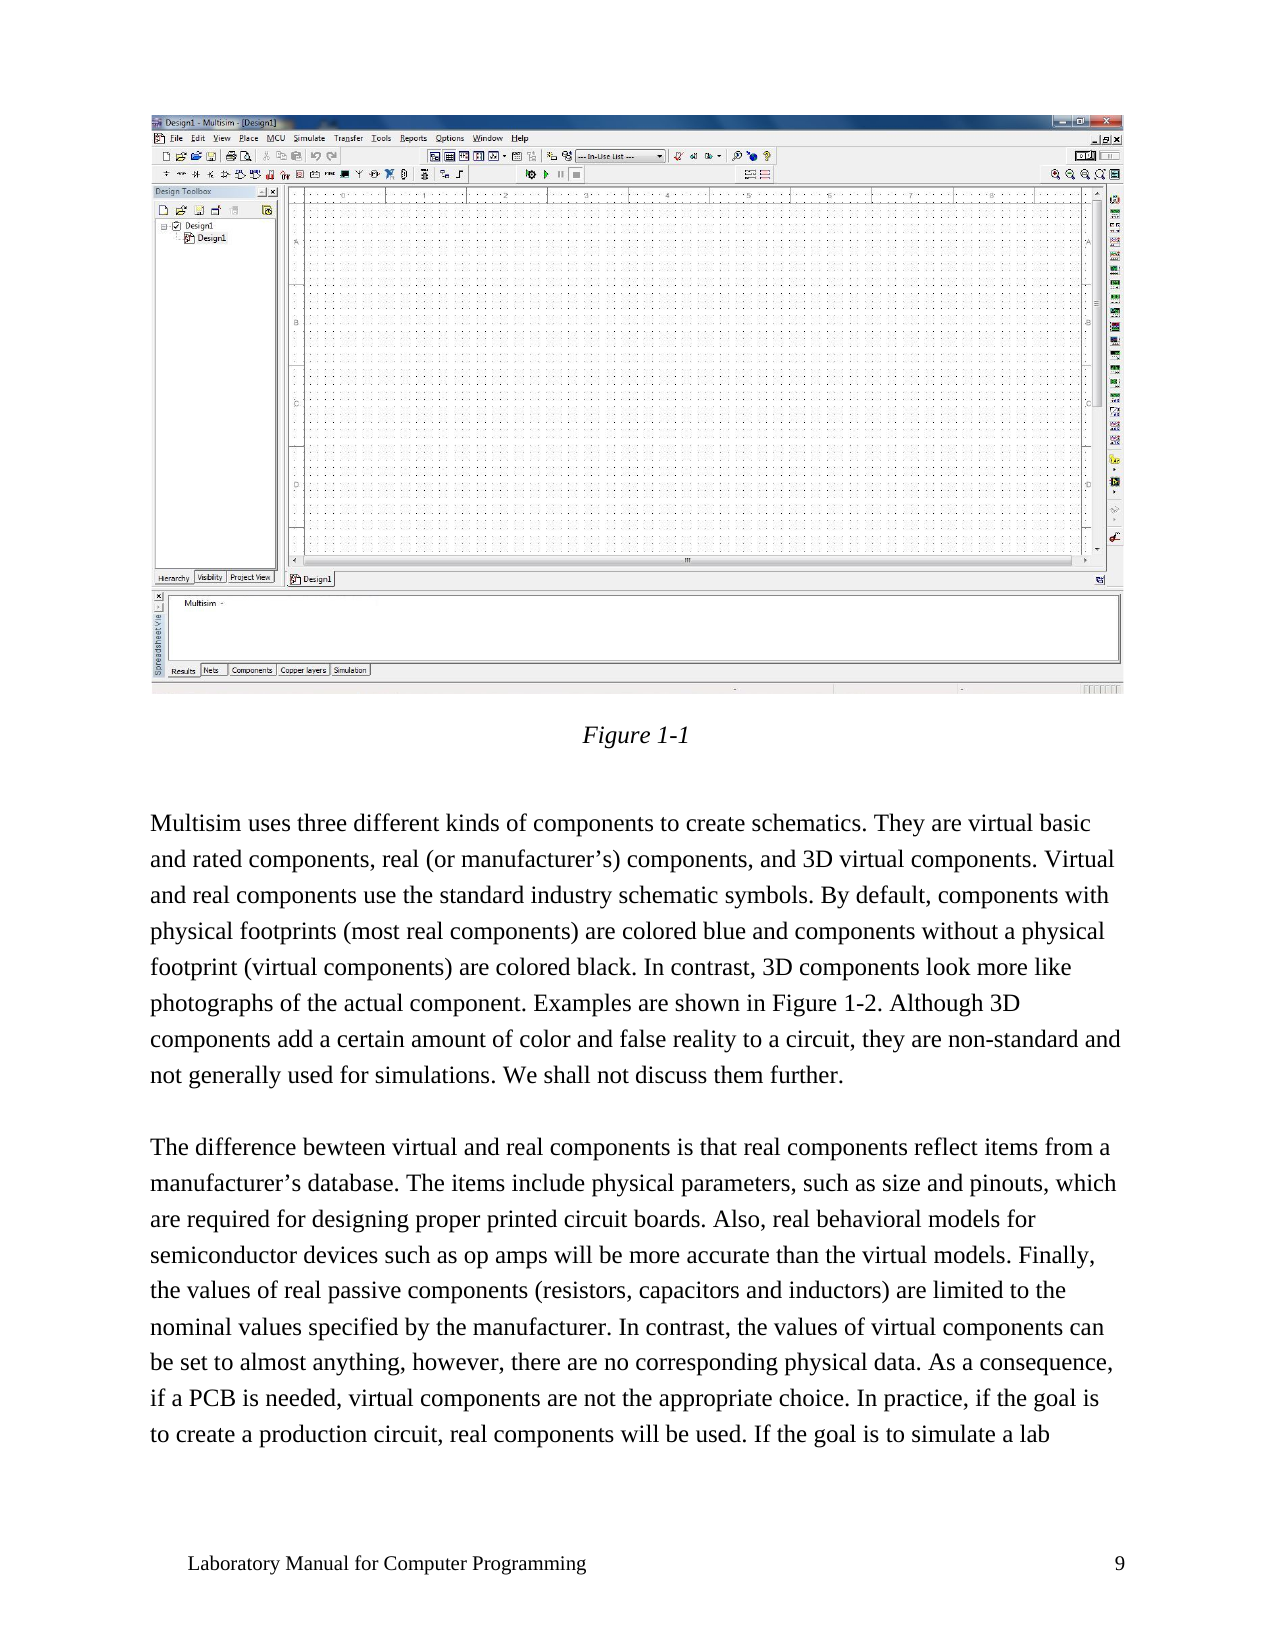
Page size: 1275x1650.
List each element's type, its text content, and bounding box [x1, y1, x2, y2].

text Figure 1-1 [150, 720, 1125, 748]
picture [151, 115, 1124, 694]
text The difference bewteen virtual and real components is that real components reflect items from a manufacturer’s database. The items include physical parameters, such as size and pinouts, which are required for designing proper printed circuit boards. Also, real behavioral models for semiconductor devices such as op amps will be more accurate than the virtual models. Finally, the values of real passive components (resistors, capacitors and inductors) are limited to the nominal values specified by the manufacturer. In contrast, the values of virtual components can be set to almost anything, however, there are no corresponding physical data. As a consequence, if a PCB is needed, virtual components are not the appropriate choice. In practice, if the goal is to create a production circuit, real components will be used. If the goal is to simulate a lab [150, 1132, 1125, 1448]
text Multisim uses three different kinds of components to create schematics. They are virtual basic and rated components, real (or manufacturer’s) components, and 3D virtual components. Virtual and real components use the standard industry schematic symbols. By default, components with physical footprints (most real components) are colored blue and components without a physical footprint (virtual components) are colored black. In contrast, 3D components look more like photographs of the actual component. Examples are shown in Figure 1-2. Although 3D components add a certain amount of color and false reality to a circuit, they are non-standard and not generally used for simulations. We shall not discuss them further. [150, 808, 1125, 1089]
